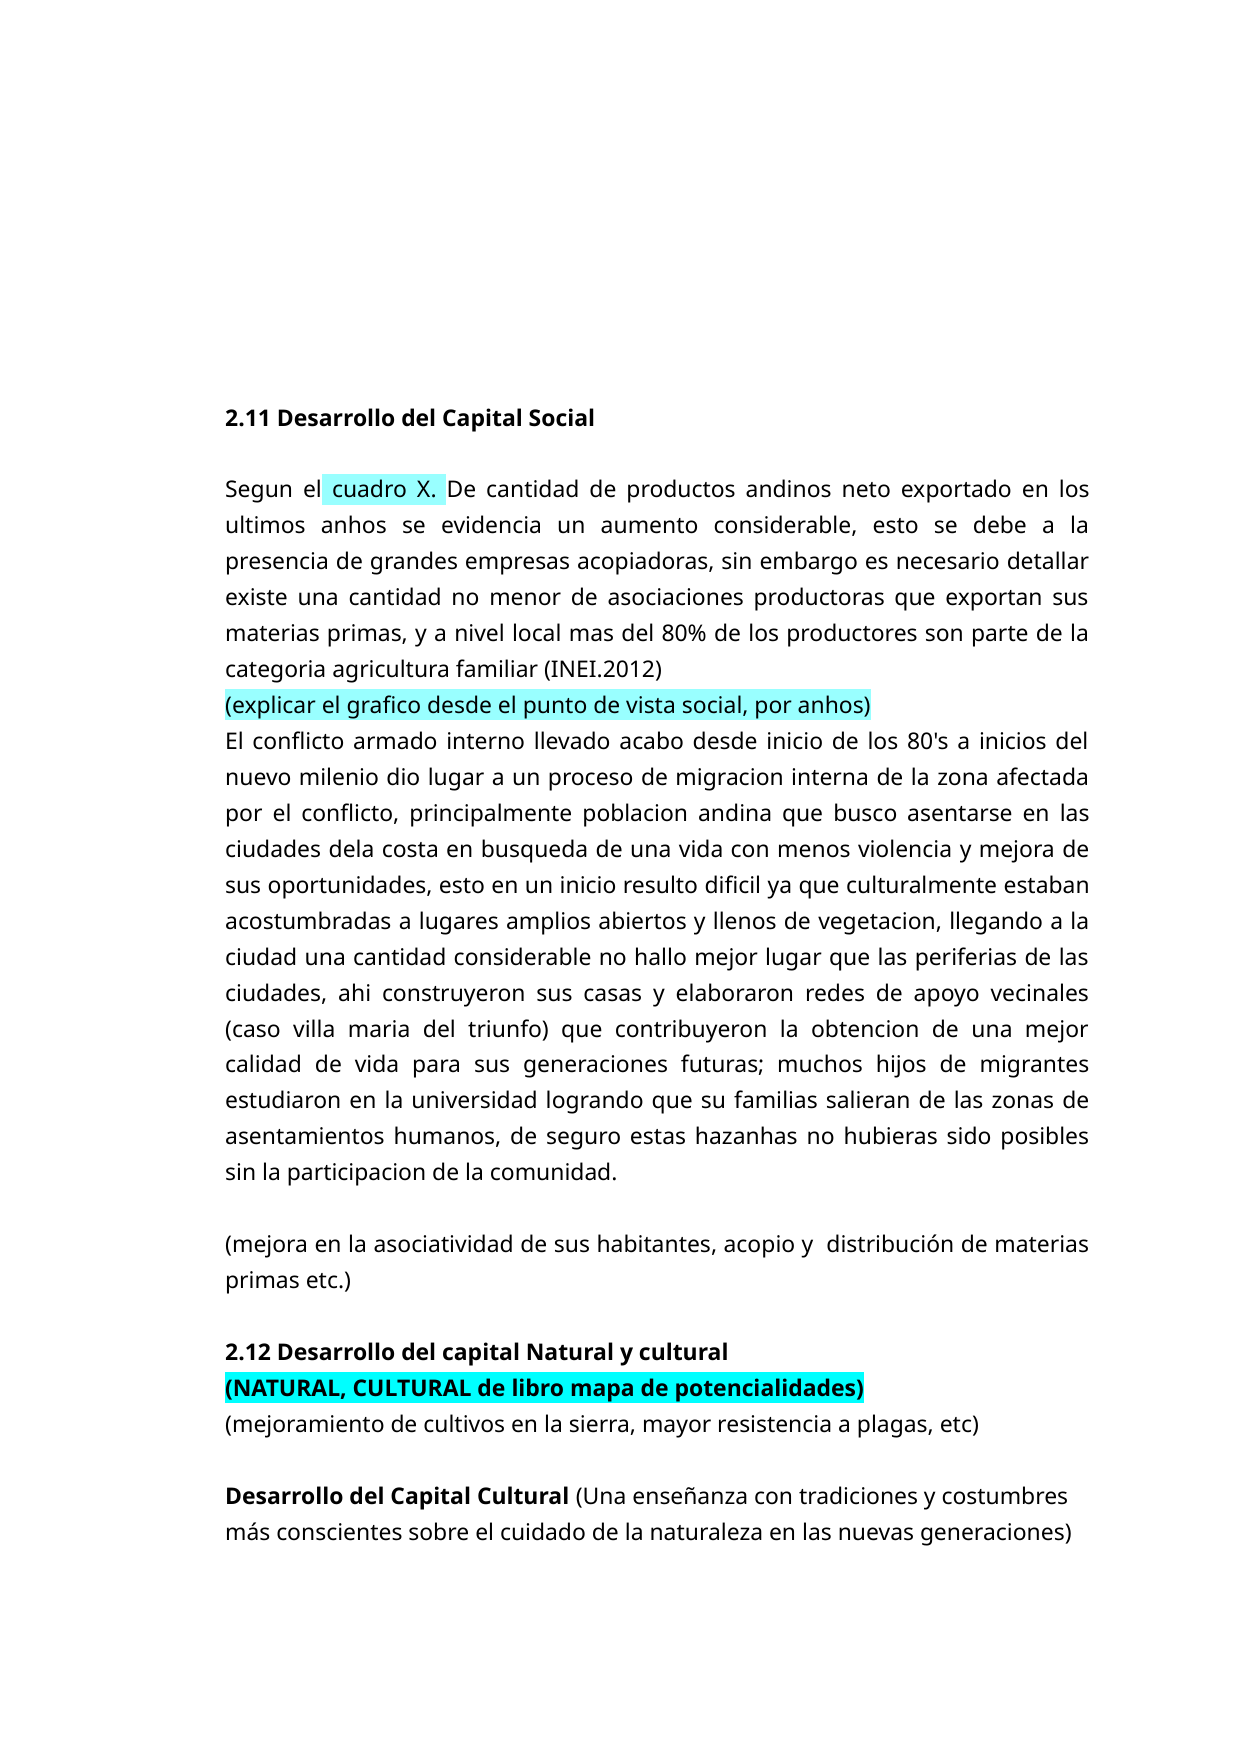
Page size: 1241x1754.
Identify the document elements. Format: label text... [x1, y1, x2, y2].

list (NATURAL, CULTURAL de libro mapa de potencialidades) [225, 1372, 1090, 1403]
text El conflicto armado interno llevado acabo desde inicio de los 80's a inicios del nuevo milenio dio lugar a un proceso de migracion interna de la zona afectada por el conflicto, principalmente poblacion andina que busco asentarse en las ciudades dela costa en busqueda de una vida con menos violencia y mejora de sus oportunidades, esto en un inicio resulto dificil ya que culturalmente estaban acostumbradas a lugares amplios abiertos y llenos de vegetacion, llegando a la ciudad una cantidad considerable no hallo mejor lugar que las periferias de las ciudades, ahi construyeron sus casas y elaboraron redes de apoyo vecinales (caso villa maria del triunfo) que contribuyeron la obtencion de una mejor calidad de vida para sus generaciones futuras; muchos hijos de migrantes estudiaron en la universidad logrando que su familias salieran de las zonas de asentamientos humanos, de seguro estas hazanhas no hubieras sido posibles sin la participacion de la comunidad. [225, 725, 1090, 1187]
list (mejoramiento de cultivos en la sierra, mayor resistencia a plagas, etc) [225, 1408, 1090, 1439]
list Desarrollo del Capital Cultural (Una enseñanza con tradiciones y costumbres más conscientes sobre el cuidado de la naturaleza en las nuevas generaciones) [225, 1480, 1090, 1547]
text (mejora en la asociatividad de sus habitantes, acopio y distribución de materias primas etc.) [225, 1228, 1090, 1295]
list 2.11 Desarrollo del Capital Social [225, 402, 1090, 433]
text (explicar el grafico desde el punto de vista social, por anhos) [225, 689, 1090, 720]
text Segun el cuadro X. De cantidad de productos andinos neto exportado en los ultimos anhos se evidencia un aumento considerable, esto se debe a la presencia de grandes empresas acopiadoras, sin embargo es necesario detallar existe una cantidad no menor de asociaciones productoras que exportan sus materias primas, y a nivel local mas del 80% de los productores son parte de la categoria agricultura familiar (INEI.2012) [225, 473, 1090, 684]
list 2.12 Desarrollo del capital Natural y cultural [225, 1336, 1090, 1367]
